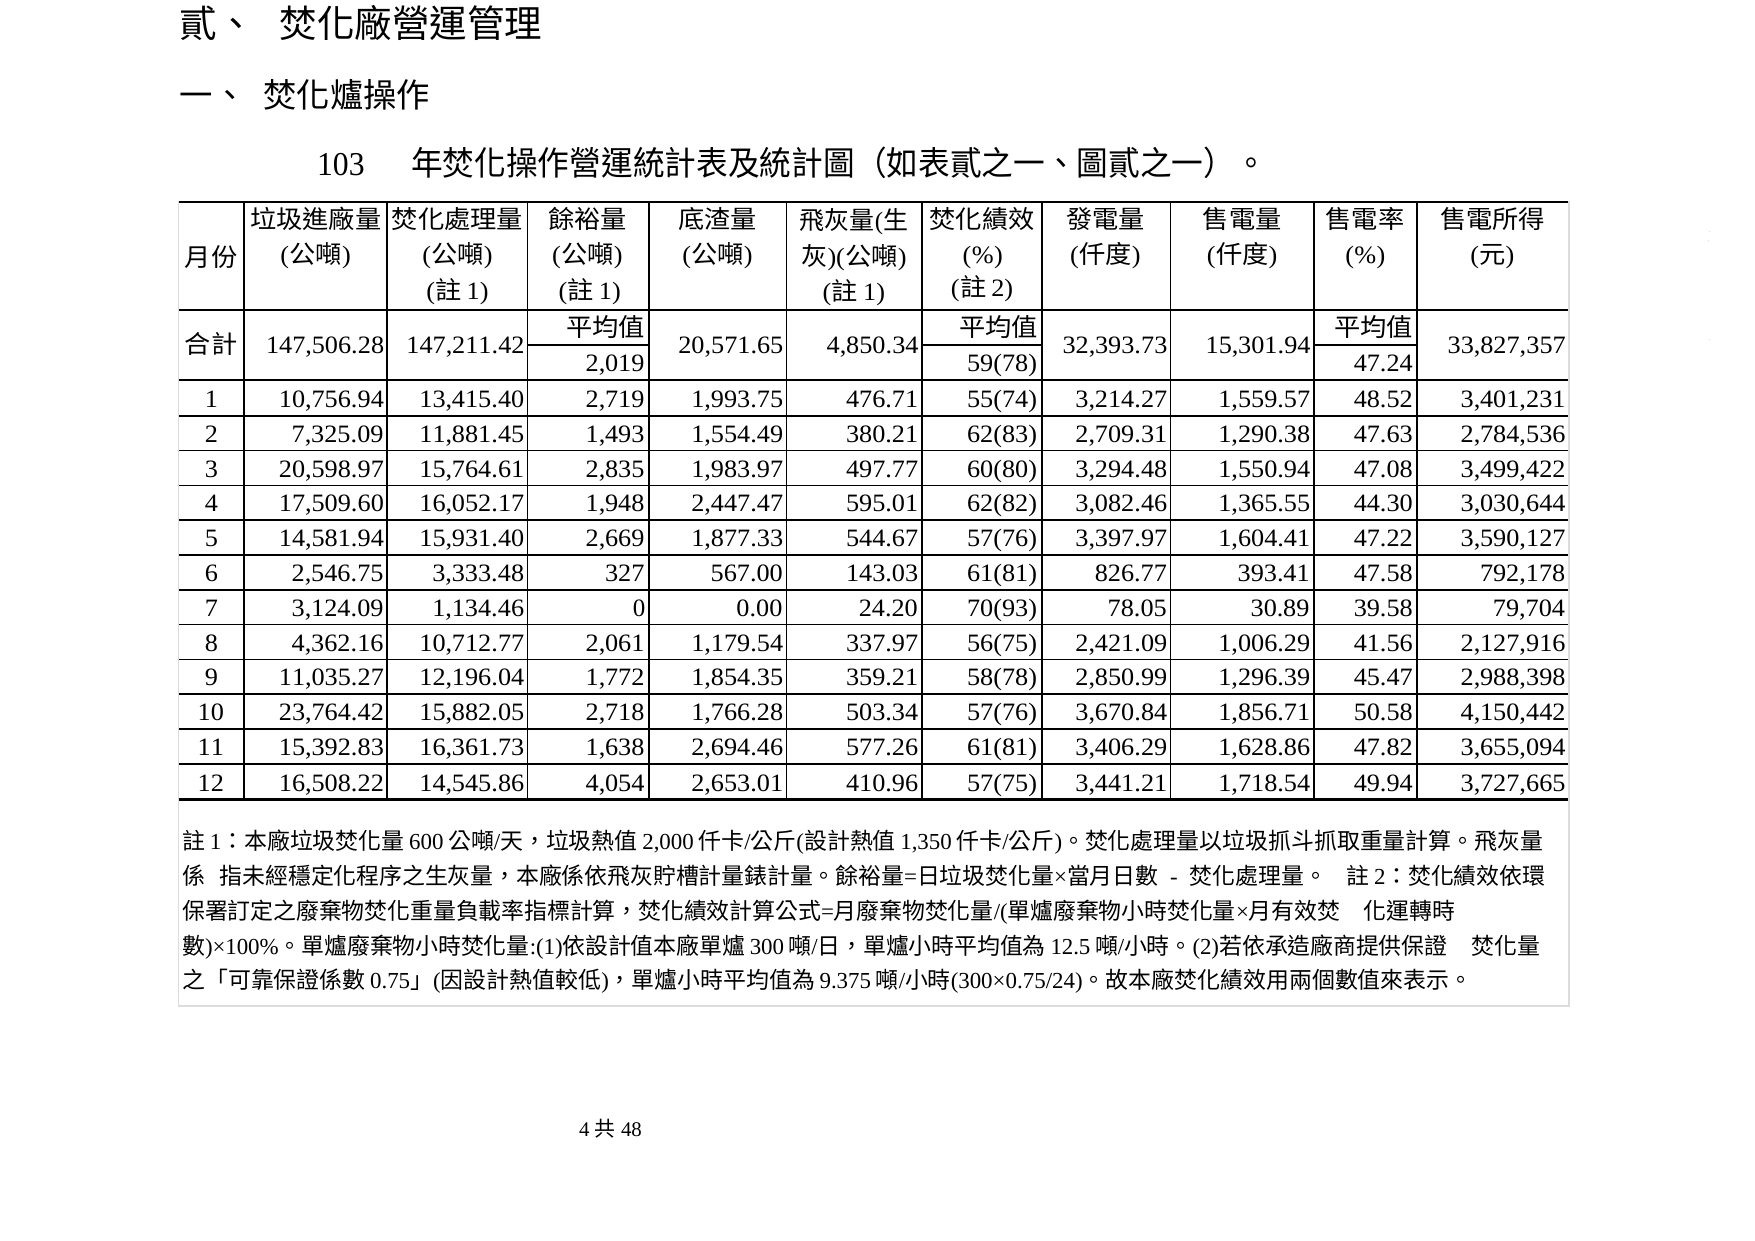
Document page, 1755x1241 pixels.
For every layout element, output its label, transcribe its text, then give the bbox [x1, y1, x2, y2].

table_cell 平均值 [923, 311, 1041, 344]
table_cell 57(75) [923, 765, 1041, 798]
table_cell 47.24 [1315, 346, 1416, 379]
table_cell 2,709.31 [1043, 417, 1170, 450]
table_cell 48.52 [1315, 381, 1416, 415]
table_cell 4 [179, 486, 243, 519]
table_cell 410.96 [787, 765, 921, 798]
table_cell 380.21 [787, 417, 921, 450]
table_cell 2,694.46 [650, 730, 786, 763]
table_cell 1,550.94 [1171, 451, 1313, 484]
table_cell 45.47 [1315, 660, 1416, 693]
table_cell 3,401,231 [1418, 381, 1568, 415]
table_cell 2,447.47 [650, 486, 786, 519]
table_cell 23,764.42 [245, 695, 386, 728]
table_cell 62(82) [923, 486, 1041, 519]
table_cell 78.05 [1043, 591, 1170, 624]
table_cell 47.22 [1315, 521, 1416, 554]
table_cell 143.03 [787, 556, 921, 589]
table_cell 32,393.73 [1043, 311, 1170, 379]
table_cell 2,127,916 [1418, 625, 1568, 658]
table_cell 3,214.27 [1043, 381, 1170, 415]
table_cell 12,196.04 [388, 660, 527, 693]
table_cell 59(78) [923, 346, 1041, 379]
table_cell 56(75) [923, 625, 1041, 658]
table_cell 1,290.38 [1171, 417, 1313, 450]
table_cell 33,827,357 [1418, 311, 1568, 379]
table_cell 57(76) [923, 521, 1041, 554]
table_cell 41.56 [1315, 625, 1416, 658]
table_cell 20,598.97 [245, 451, 386, 484]
text 103 年焚化操作營運統計表及統計圖（如表貳之一、圖貳之一）。 [317, 137, 1581, 185]
table_cell 1,554.49 [650, 417, 786, 450]
table_cell 3,406.29 [1043, 730, 1170, 763]
table_cell 1 [179, 381, 243, 415]
table_cell 147,211.42 [388, 311, 527, 379]
table_cell 60(80) [923, 451, 1041, 484]
table_cell 147,506.28 [245, 311, 386, 379]
table_cell 544.67 [787, 521, 921, 554]
table_cell 61(81) [923, 556, 1041, 589]
table_header 飛灰量(生 灰)(公噸) (註1) [787, 203, 921, 309]
table_cell 14,581.94 [245, 521, 386, 554]
table_cell 4,850.34 [787, 311, 921, 379]
table_cell 2,669 [528, 521, 648, 554]
table_cell 327 [528, 556, 648, 589]
table_cell 1,365.55 [1171, 486, 1313, 519]
table_cell 3,670.84 [1043, 695, 1170, 728]
table_cell 20,571.65 [650, 311, 786, 379]
table_cell 1,604.41 [1171, 521, 1313, 554]
table_cell 24.20 [787, 591, 921, 624]
table_cell 50.58 [1315, 695, 1416, 728]
table_header 售電量 (仟度) [1171, 203, 1313, 309]
table_cell 15,301.94 [1171, 311, 1313, 379]
subtitle 貳、 焚化廠營運管理 [179, 0, 1581, 47]
table_cell 3,441.21 [1043, 765, 1170, 798]
table_cell 4,362.16 [245, 625, 386, 658]
table_cell 3,590,127 [1418, 521, 1568, 554]
table_header 底渣量 (公噸) [650, 203, 786, 309]
table_cell 62(83) [923, 417, 1041, 450]
table_header 垃圾進廠量 (公噸) [245, 203, 386, 309]
table_cell 2,988,398 [1418, 660, 1568, 693]
table_cell 1,718.54 [1171, 765, 1313, 798]
table_cell 47.08 [1315, 451, 1416, 484]
text 一、 焚化爐操作 [179, 69, 1581, 117]
table_cell 12 [179, 765, 243, 798]
table_cell 47.82 [1315, 730, 1416, 763]
table_cell 3 [179, 451, 243, 484]
table_cell 11,035.27 [245, 660, 386, 693]
table_cell 7,325.09 [245, 417, 386, 450]
table_cell 503.34 [787, 695, 921, 728]
table_cell 11 [179, 730, 243, 763]
table_cell 4,054 [528, 765, 648, 798]
table_cell 55(74) [923, 381, 1041, 415]
table_cell 3,727,665 [1418, 765, 1568, 798]
table_cell 1,638 [528, 730, 648, 763]
table_cell 39.58 [1315, 591, 1416, 624]
table_cell 1,296.39 [1171, 660, 1313, 693]
table_cell 70(93) [923, 591, 1041, 624]
table_cell 2,718 [528, 695, 648, 728]
table_cell 1,628.86 [1171, 730, 1313, 763]
table_cell 14,545.86 [388, 765, 527, 798]
table_cell 2,546.75 [245, 556, 386, 589]
table_cell 3,294.48 [1043, 451, 1170, 484]
table_cell 595.01 [787, 486, 921, 519]
table_cell 497.77 [787, 451, 921, 484]
table_cell 393.41 [1171, 556, 1313, 589]
table_cell 15,392.83 [245, 730, 386, 763]
table_cell 13,415.40 [388, 381, 527, 415]
table_header 焚化處理量 (公噸) (註1) [388, 203, 527, 309]
table_cell 16,508.22 [245, 765, 386, 798]
table_cell 11,881.45 [388, 417, 527, 450]
table_cell 2 [179, 417, 243, 450]
table_cell 577.26 [787, 730, 921, 763]
table_header 焚化績效 (%) (註2) [923, 203, 1041, 309]
table_cell 826.77 [1043, 556, 1170, 589]
table_cell 1,766.28 [650, 695, 786, 728]
table_header 發電量 (仟度) [1043, 203, 1170, 309]
table_cell 6 [179, 556, 243, 589]
table_cell 1,948 [528, 486, 648, 519]
table_cell 1,877.33 [650, 521, 786, 554]
table_cell 1,993.75 [650, 381, 786, 415]
table_cell 61(81) [923, 730, 1041, 763]
table_cell 4,150,442 [1418, 695, 1568, 728]
table_cell 1,983.97 [650, 451, 786, 484]
table_cell 2,421.09 [1043, 625, 1170, 658]
table_cell 9 [179, 660, 243, 693]
table_cell 合計 [179, 311, 243, 379]
table_cell 1,134.46 [388, 591, 527, 624]
table_cell 57(76) [923, 695, 1041, 728]
table_cell 3,333.48 [388, 556, 527, 589]
table_cell 5 [179, 521, 243, 554]
table_cell 30.89 [1171, 591, 1313, 624]
table_cell 2,719 [528, 381, 648, 415]
table_header 月份 [179, 203, 243, 309]
table_cell 7 [179, 591, 243, 624]
table_cell 49.94 [1315, 765, 1416, 798]
table_cell 1,854.35 [650, 660, 786, 693]
table_cell 15,931.40 [388, 521, 527, 554]
table_cell 792,178 [1418, 556, 1568, 589]
table_cell 1,856.71 [1171, 695, 1313, 728]
table_cell 15,764.61 [388, 451, 527, 484]
table_cell 1,559.57 [1171, 381, 1313, 415]
table_cell 0 [528, 591, 648, 624]
table_cell 47.63 [1315, 417, 1416, 450]
table_cell 476.71 [787, 381, 921, 415]
table_cell 1,179.54 [650, 625, 786, 658]
table_cell 2,850.99 [1043, 660, 1170, 693]
table_cell 3,499,422 [1418, 451, 1568, 484]
table_cell 79,704 [1418, 591, 1568, 624]
table_cell 1,006.29 [1171, 625, 1313, 658]
table_header 售電率 (%) [1315, 203, 1416, 309]
table_cell 10,756.94 [245, 381, 386, 415]
table_cell 16,361.73 [388, 730, 527, 763]
table_cell 359.21 [787, 660, 921, 693]
table_cell 47.58 [1315, 556, 1416, 589]
table_cell 1,493 [528, 417, 648, 450]
table_cell 3,030,644 [1418, 486, 1568, 519]
table_cell 1,772 [528, 660, 648, 693]
table_cell 44.30 [1315, 486, 1416, 519]
table_cell 3,082.46 [1043, 486, 1170, 519]
table_cell 2,061 [528, 625, 648, 658]
table_cell 2,019 [528, 346, 648, 379]
table_cell 0.00 [650, 591, 786, 624]
table_cell 17,509.60 [245, 486, 386, 519]
table_cell 註1：本廠垃圾焚化量600公噸/天，垃圾熱值2,000仟卡/公斤(設計熱值1,350仟卡/公斤)。焚化處理量以垃圾抓斗抓取重量計算。飛灰量係 指未經穩定化程序之生灰量，本廠係依飛灰貯槽計量錶計量。餘裕量=日垃圾焚化量×當月日數 - 焚化處理量。 註2：焚化績效依環保署訂定之廢棄物焚化重量負載率指標計算，焚化績效計算公式=月廢棄物焚化量/(單爐廢棄物小時焚化量×月有效焚 化運轉時數)×100%。單爐廢棄物小時焚化量:(1)依設計值本廠單爐300噸/日，單爐小時平均值為12.5噸/小時。(2)若依承造廠商提供保證 焚化量之「可靠保證係數0.75」(因設計熱值較低)，單爐小時平均值為9.375噸/小時(300×0.75/24)。故本廠焚化績效用兩個數值來表示。 [179, 801, 1568, 1005]
table_header 餘裕量 (公噸) (註1) [528, 203, 648, 309]
table_cell 2,784,536 [1418, 417, 1568, 450]
table_cell 10,712.77 [388, 625, 527, 658]
table_cell 2,835 [528, 451, 648, 484]
table_cell 平均值 [1315, 311, 1416, 344]
table_cell 2,653.01 [650, 765, 786, 798]
table_cell 58(78) [923, 660, 1041, 693]
table_cell 15,882.05 [388, 695, 527, 728]
table_cell 3,655,094 [1418, 730, 1568, 763]
table_cell 10 [179, 695, 243, 728]
table_cell 567.00 [650, 556, 786, 589]
table_cell 16,052.17 [388, 486, 527, 519]
table_header 售電所得 (元) [1418, 203, 1568, 309]
table_cell 8 [179, 625, 243, 658]
table_cell 337.97 [787, 625, 921, 658]
table_cell 3,397.97 [1043, 521, 1170, 554]
table_cell 3,124.09 [245, 591, 386, 624]
table_cell 平均值 [528, 311, 648, 344]
